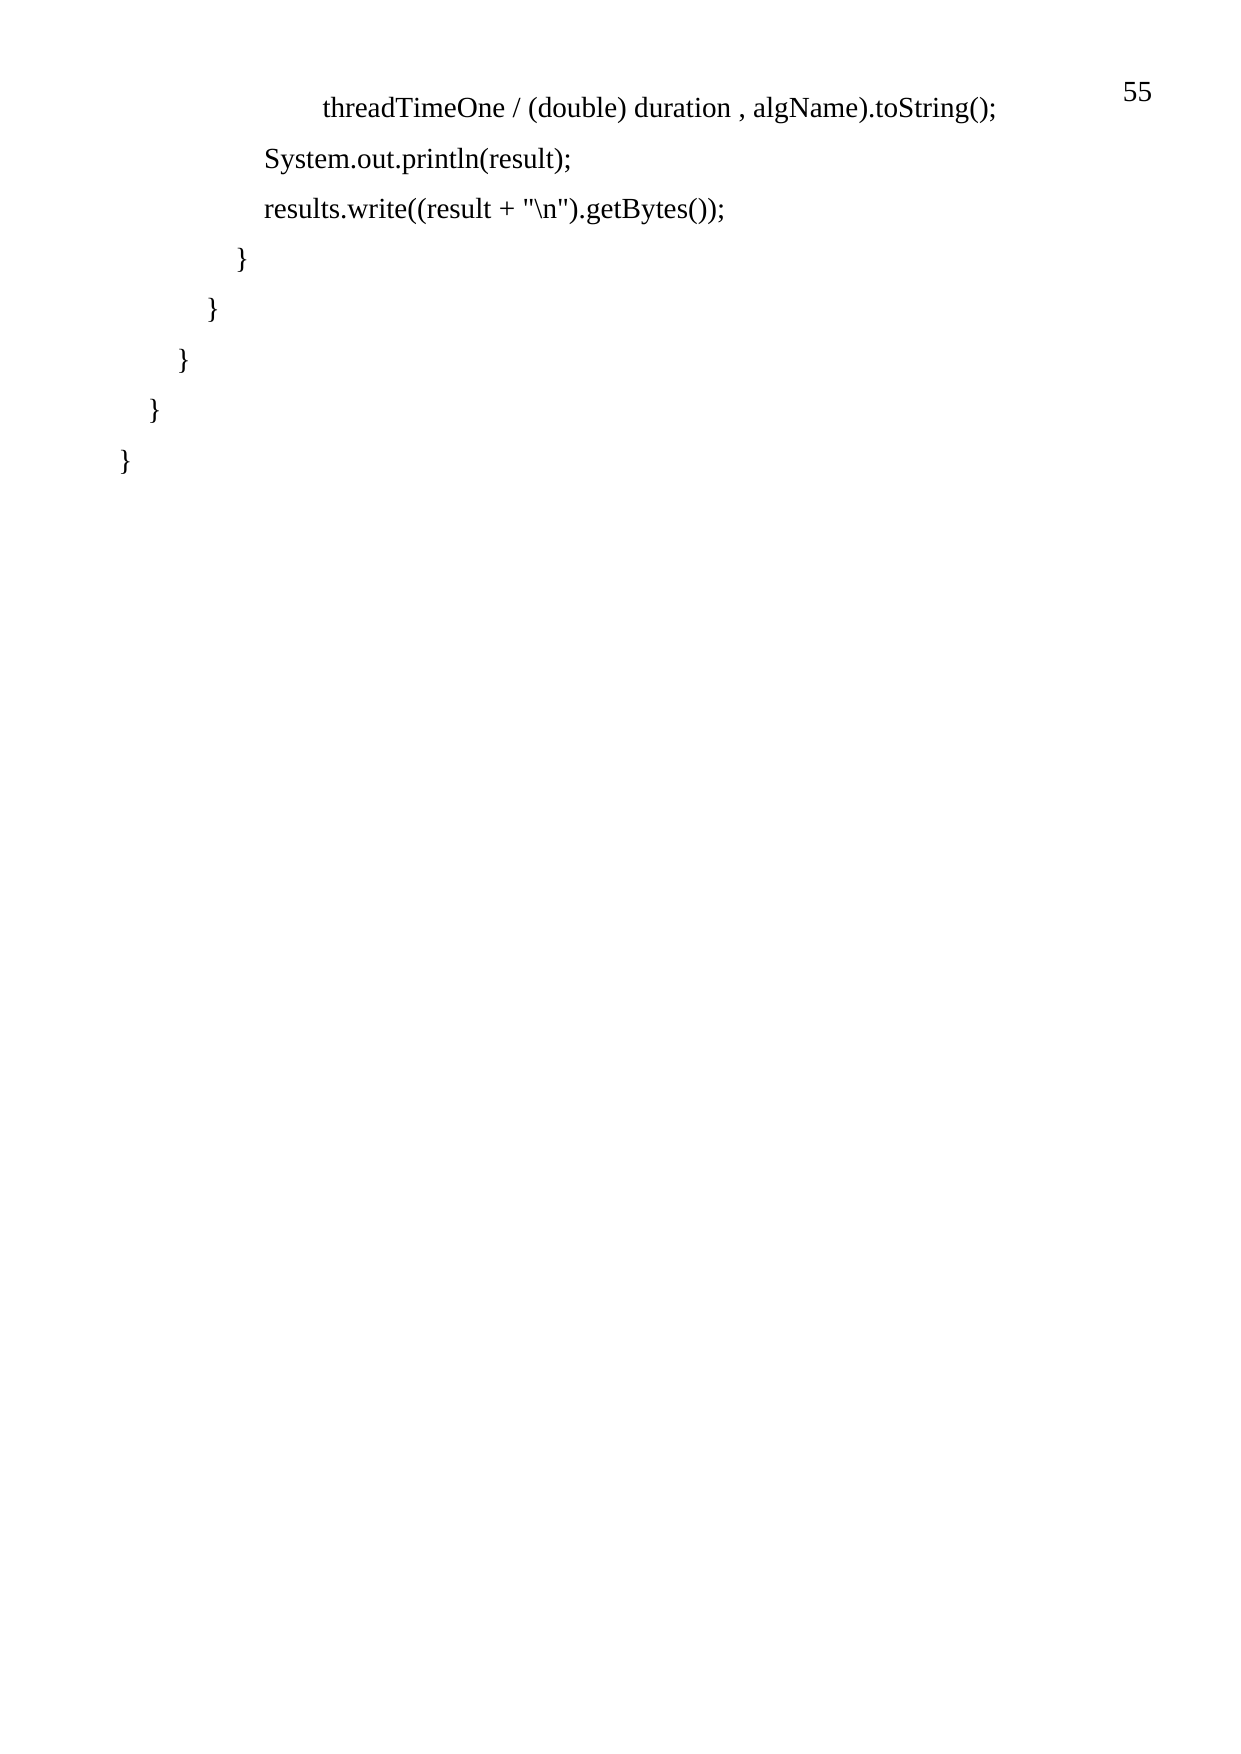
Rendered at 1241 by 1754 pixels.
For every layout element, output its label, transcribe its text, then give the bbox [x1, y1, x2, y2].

text } [118, 241, 1122, 275]
text } [118, 342, 1122, 376]
text } [118, 443, 1122, 476]
text System.out.println(result); [118, 141, 1122, 174]
text } [118, 392, 1122, 426]
text threadTimeOne / (double) duration , algName).toString(); [118, 90, 1122, 124]
text } [118, 292, 1122, 325]
text results.write((result + "\n").getBytes()); [118, 191, 1122, 224]
